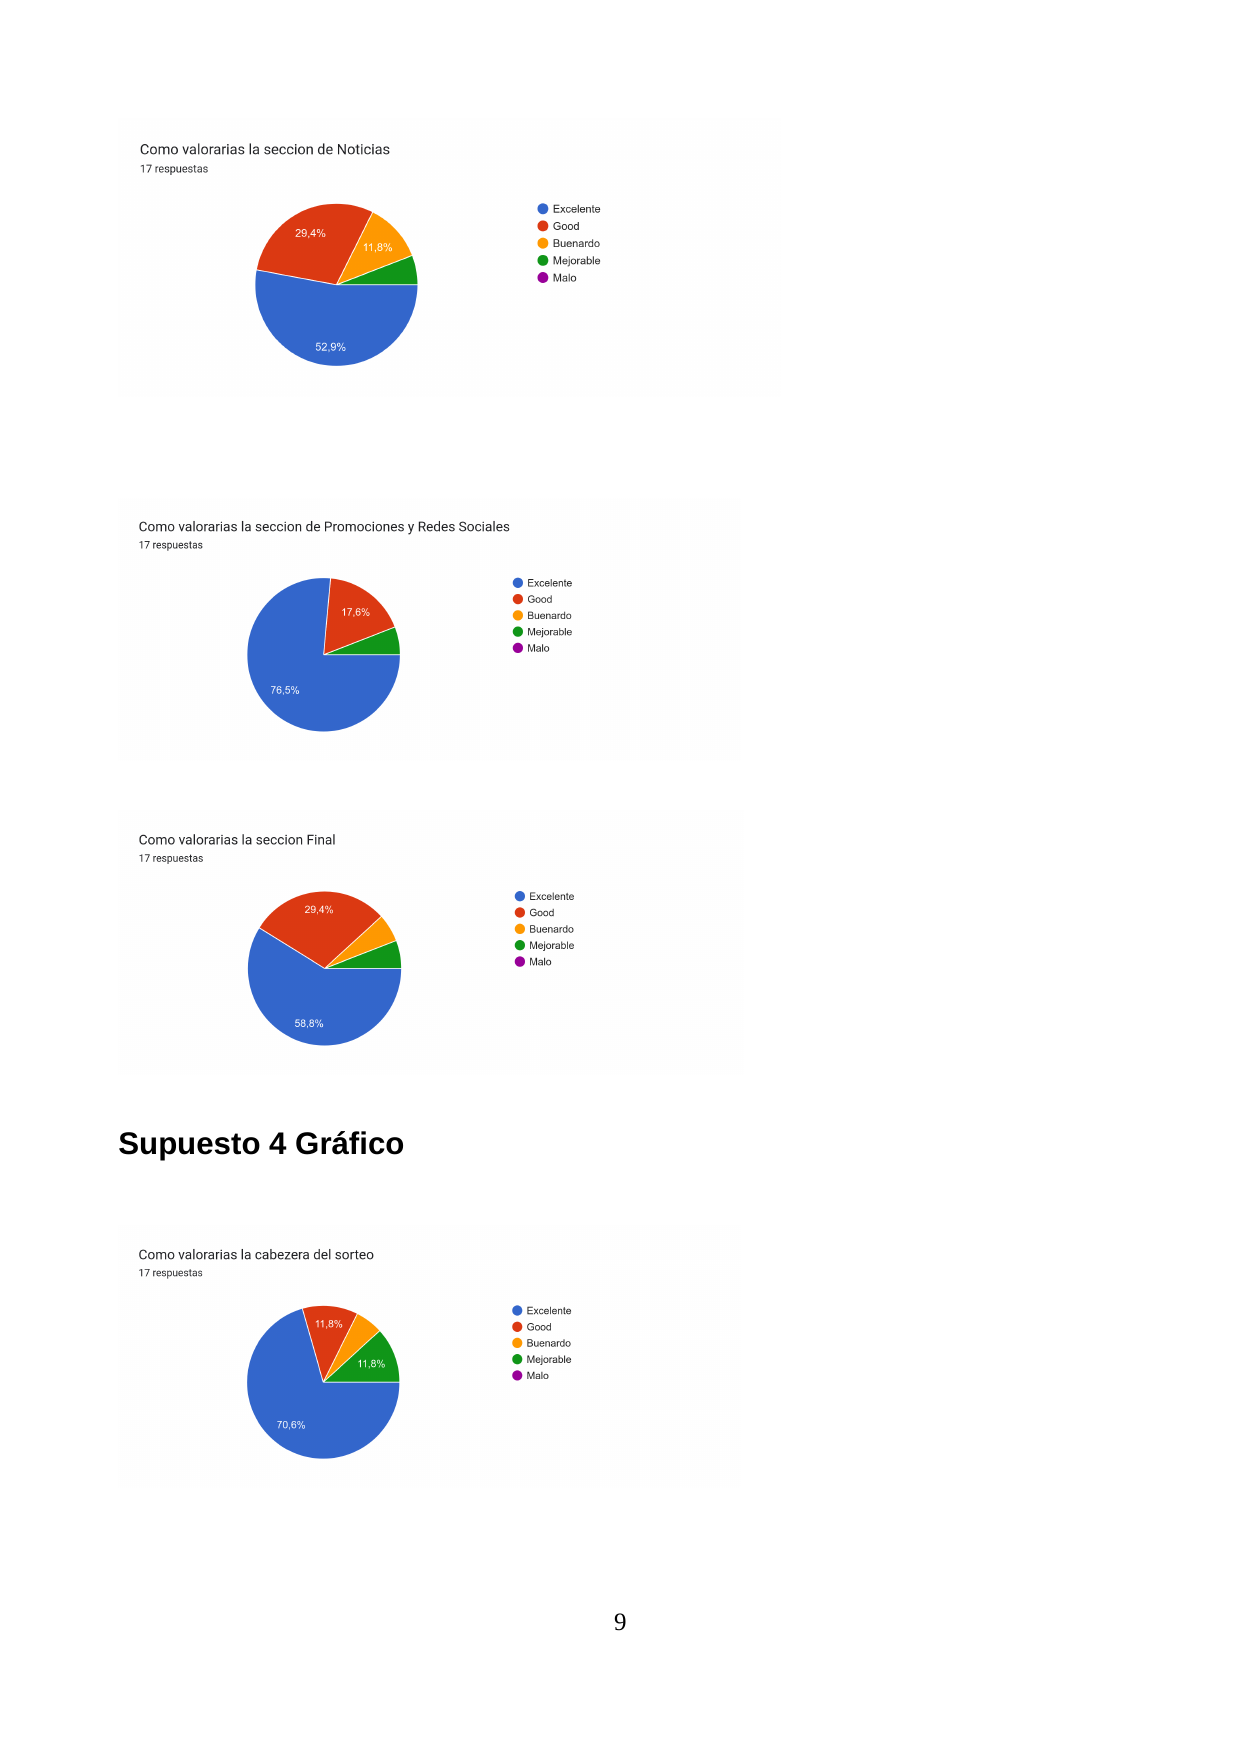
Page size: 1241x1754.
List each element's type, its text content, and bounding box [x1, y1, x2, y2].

picture [118, 118, 781, 397]
picture [118, 810, 745, 1075]
text Supuesto 4 Gráfico [118, 1125, 1122, 1161]
picture [118, 498, 742, 761]
picture [118, 1225, 741, 1488]
